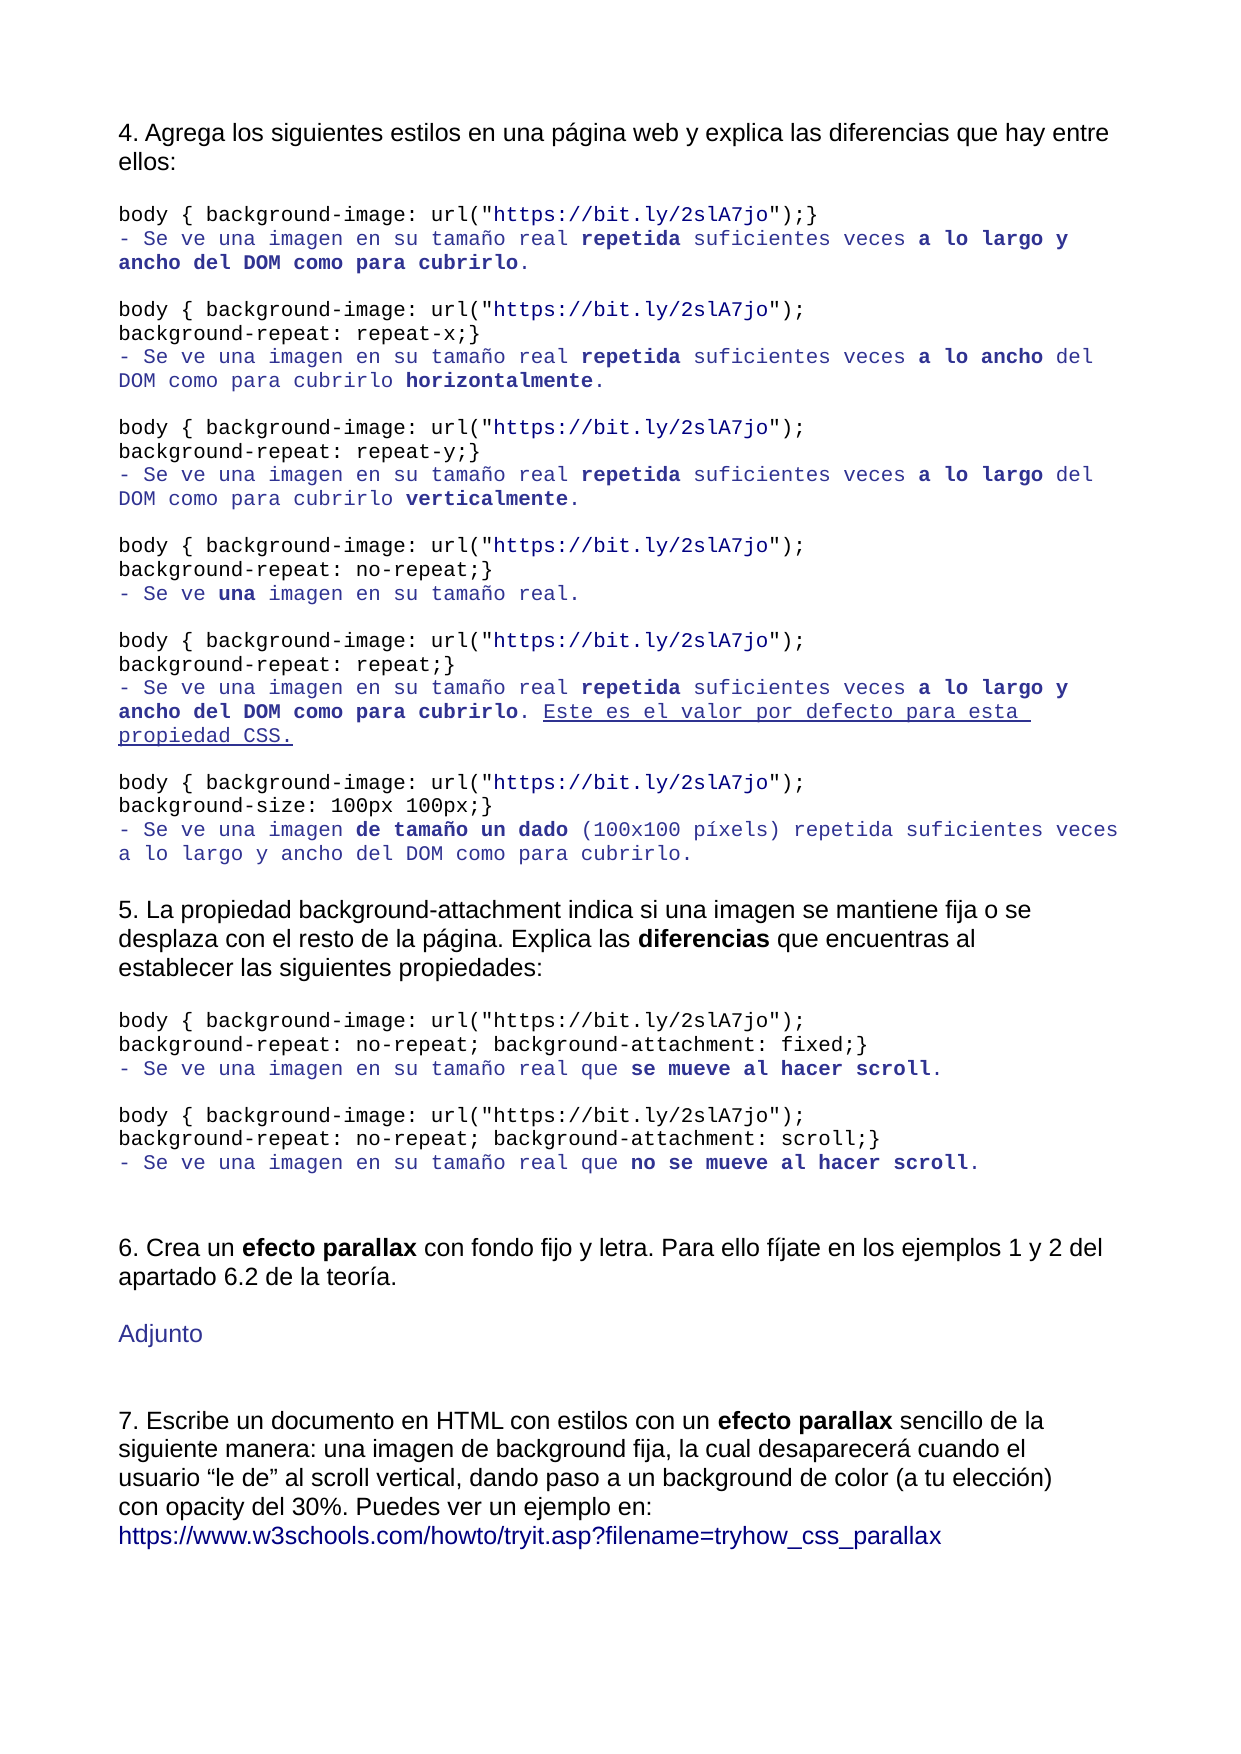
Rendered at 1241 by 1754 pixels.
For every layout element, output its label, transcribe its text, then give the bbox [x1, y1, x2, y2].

text - Se ve una imagen en su tamaño real repetida suficientes veces a lo ancho del DOM como para cubrirlo horizontalmente. [118, 346, 1122, 393]
text - Se ve una imagen en su tamaño real que se mueve al hacer scroll. [118, 1057, 1122, 1081]
text - Se ve una imagen en su tamaño real repetida suficientes veces a lo largo y ancho del DOM como para cubrirlo. Este es el valor por defecto para esta propiedad CSS. [118, 677, 1122, 748]
text apartado 6.2 de la teoría. [118, 1262, 1122, 1291]
text - Se ve una imagen en su tamaño real repetida suficientes veces a lo largo del DOM como para cubrirlo verticalmente. [118, 464, 1122, 512]
text body { background-image: url("https://bit.ly/2slA7jo"); [118, 299, 1122, 323]
text 4. Agrega los siguientes estilos en una página web y explica las diferencias que hay entre [118, 118, 1122, 147]
text background-repeat: repeat;} [118, 654, 1122, 677]
text body { background-image: url("https://bit.ly/2slA7jo");} [118, 204, 1122, 228]
text body { background-image: url("https://bit.ly/2slA7jo"); [118, 1010, 1122, 1034]
text background-repeat: repeat-x;} [118, 323, 1122, 346]
text background-repeat: repeat-y;} [118, 441, 1122, 464]
text body { background-image: url("https://bit.ly/2slA7jo"); [118, 772, 1122, 796]
text background-repeat: no-repeat; background-attachment: fixed;} [118, 1034, 1122, 1057]
text 7. Escribe un documento en HTML con estilos con un efecto parallax sencillo de la [118, 1406, 1122, 1434]
text usuario “le de” al scroll vertical, dando paso a un background de color (a tu elección) [118, 1463, 1122, 1492]
text - Se ve una imagen en su tamaño real que no se mueve al hacer scroll. [118, 1152, 1122, 1176]
text body { background-image: url("https://bit.ly/2slA7jo"); [118, 1105, 1122, 1128]
text desplaza con el resto de la página. Explica las diferencias que encuentras al [118, 924, 1122, 953]
text body { background-image: url("https://bit.ly/2slA7jo"); [118, 630, 1122, 654]
text 5. La propiedad background-attachment indica si una imagen se mantiene fija o se [118, 895, 1122, 924]
text siguiente manera: una imagen de background fija, la cual desaparecerá cuando el [118, 1434, 1122, 1463]
text ellos: [118, 147, 1122, 176]
text background-size: 100px 100px;} [118, 796, 1122, 819]
text con opacity del 30%. Puedes ver un ejemplo en: https://www.w3schools.com/howto/tryit.asp?filename=tryhow_css_parallax [118, 1492, 1122, 1549]
text body { background-image: url("https://bit.ly/2slA7jo"); [118, 417, 1122, 441]
text - Se ve una imagen de tamaño un dado (100x100 píxels) repetida suficientes veces a lo largo y ancho del DOM como para cubrirlo. [118, 819, 1122, 866]
text background-repeat: no-repeat;} [118, 559, 1122, 583]
text Adjunto [118, 1319, 1122, 1348]
text establecer las siguientes propiedades: [118, 953, 1122, 981]
text body { background-image: url("https://bit.ly/2slA7jo"); [118, 535, 1122, 559]
text - Se ve una imagen en su tamaño real repetida suficientes veces a lo largo y ancho del DOM como para cubrirlo. [118, 228, 1122, 275]
text background-repeat: no-repeat; background-attachment: scroll;} [118, 1128, 1122, 1152]
text - Se ve una imagen en su tamaño real. [118, 583, 1122, 606]
text 6. Crea un efecto parallax con fondo fijo y letra. Para ello fíjate en los ejemplos 1 y 2 del [118, 1233, 1122, 1262]
